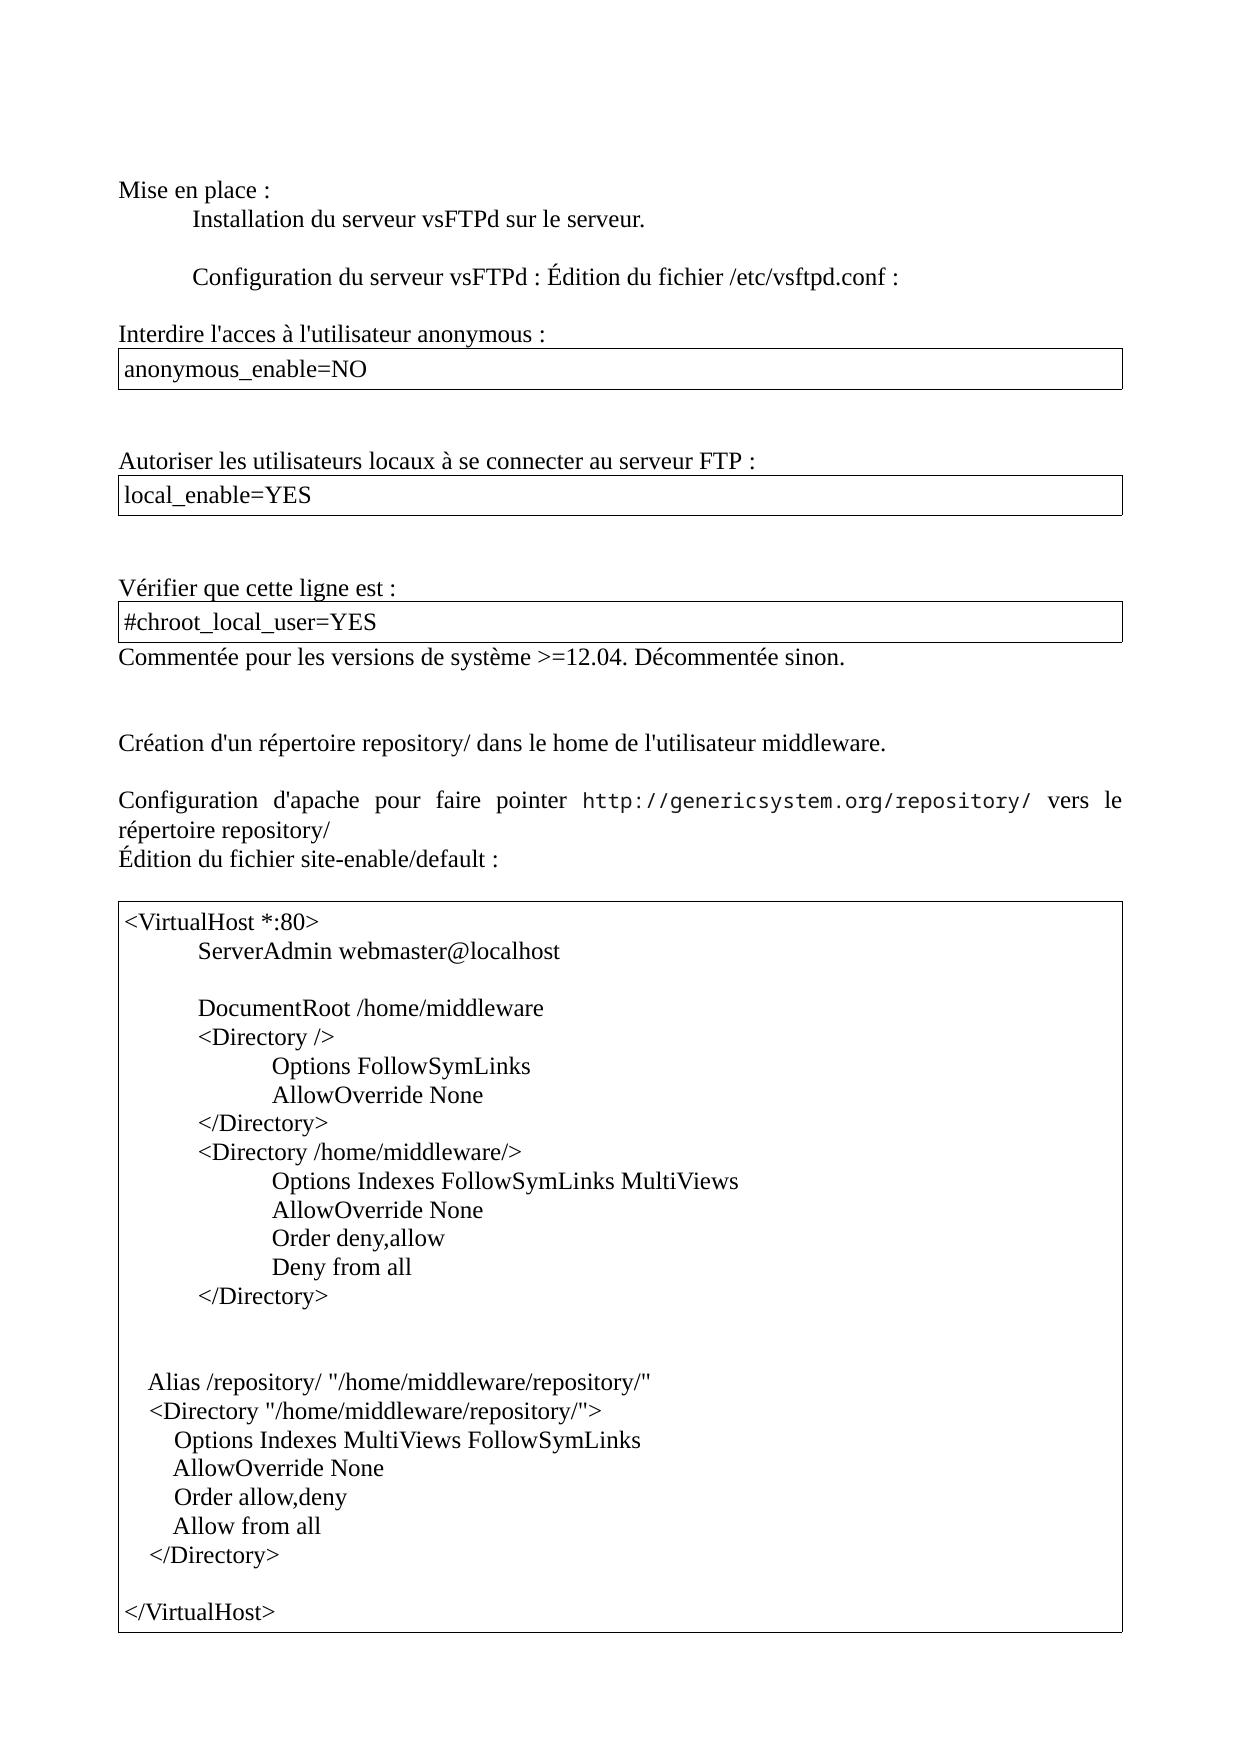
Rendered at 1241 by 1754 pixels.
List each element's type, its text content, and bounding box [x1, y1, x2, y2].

text Interdire l'acces à l'utilisateur anonymous : [118, 319, 1122, 348]
table_header #chroot_local_user=YES [119, 602, 1122, 642]
text Commentée pour les versions de système >=12.04. Décommentée sinon. [118, 643, 1122, 671]
text Création d'un répertoire repository/ dans le home de l'utilisateur middleware. [118, 728, 1122, 757]
text Mise en place : [118, 176, 1122, 204]
text Édition du fichier site-enable/default : [118, 844, 1122, 873]
table_header anonymous_enable=NO [119, 349, 1122, 388]
table_header <VirtualHost *:80> ServerAdmin webmaster@localhost DocumentRoot /home/middleware <Directory /> Options FollowSymLinks AllowOverride None </Directory> <Directory /home/middleware/> Options Indexes FollowSymLinks MultiViews AllowOverride None Order deny,allow Deny from all </Directory> Alias /repository/ "/home/middleware/repository/" <Directory "/home/middleware/repository/"> Options Indexes MultiViews FollowSymLinks AllowOverride None Order allow,deny Allow from all </Directory> </VirtualHost> [119, 902, 1122, 1632]
text Installation du serveur vsFTPd sur le serveur. [118, 204, 1122, 233]
text Configuration d'apache pour faire pointer http://genericsystem.org/repository/ vers le répertoire repository/ [118, 786, 1122, 844]
text Vérifier que cette ligne est : [118, 573, 1122, 601]
text Autoriser les utilisateurs locaux à se connecter au serveur FTP : [118, 446, 1122, 475]
table_header local_enable=YES [119, 476, 1122, 515]
text Configuration du serveur vsFTPd : Édition du fichier /etc/vsftpd.conf : [118, 262, 1122, 291]
